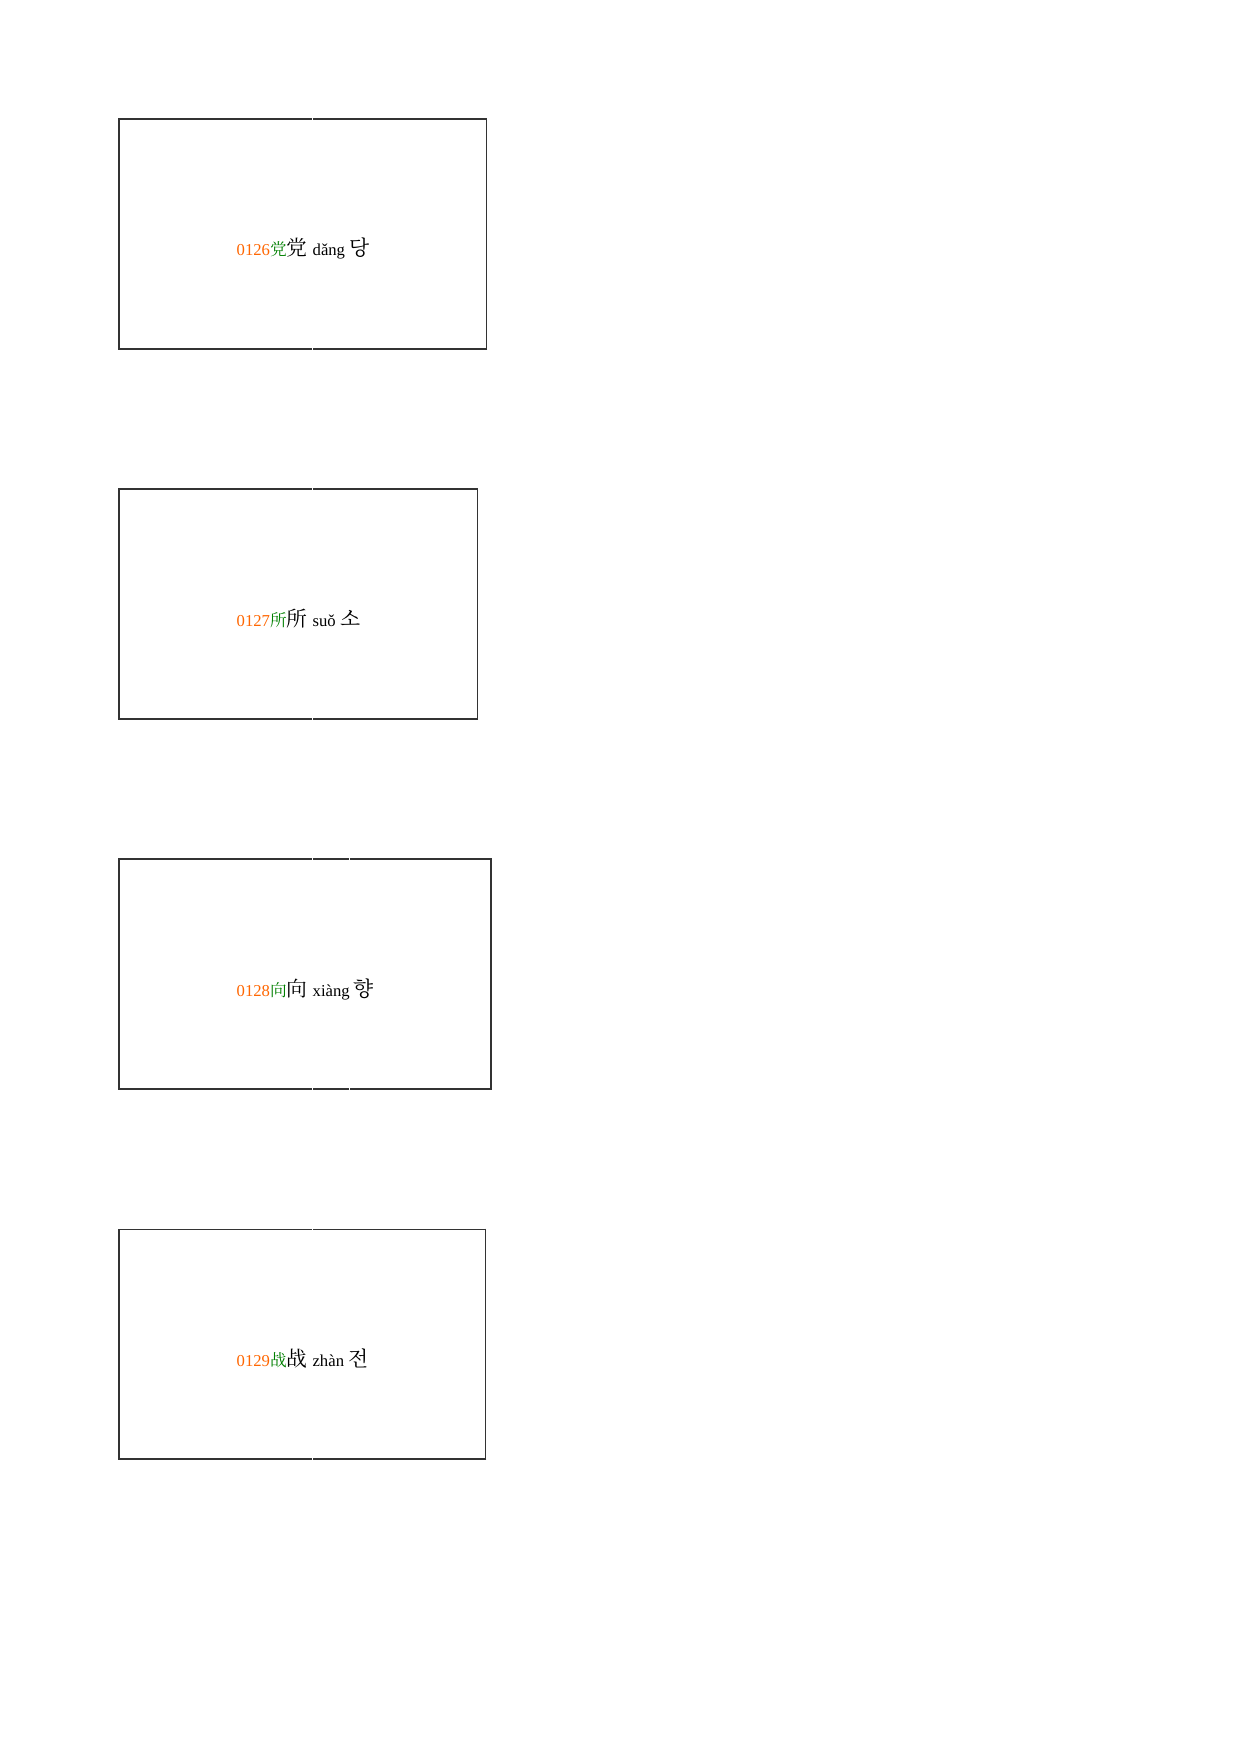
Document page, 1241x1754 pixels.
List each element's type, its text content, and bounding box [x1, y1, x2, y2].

text [486, 1228, 1122, 1460]
text [478, 488, 1122, 719]
text 0129战战 zhàn 전 [120, 1230, 485, 1459]
text [487, 118, 1122, 349]
text 0128向向 xiàng 향 [120, 859, 490, 1089]
text 0127所所 suǒ 소 [120, 489, 477, 719]
text [492, 858, 1122, 1090]
text 0126党党 dǎng 당 [120, 119, 486, 349]
